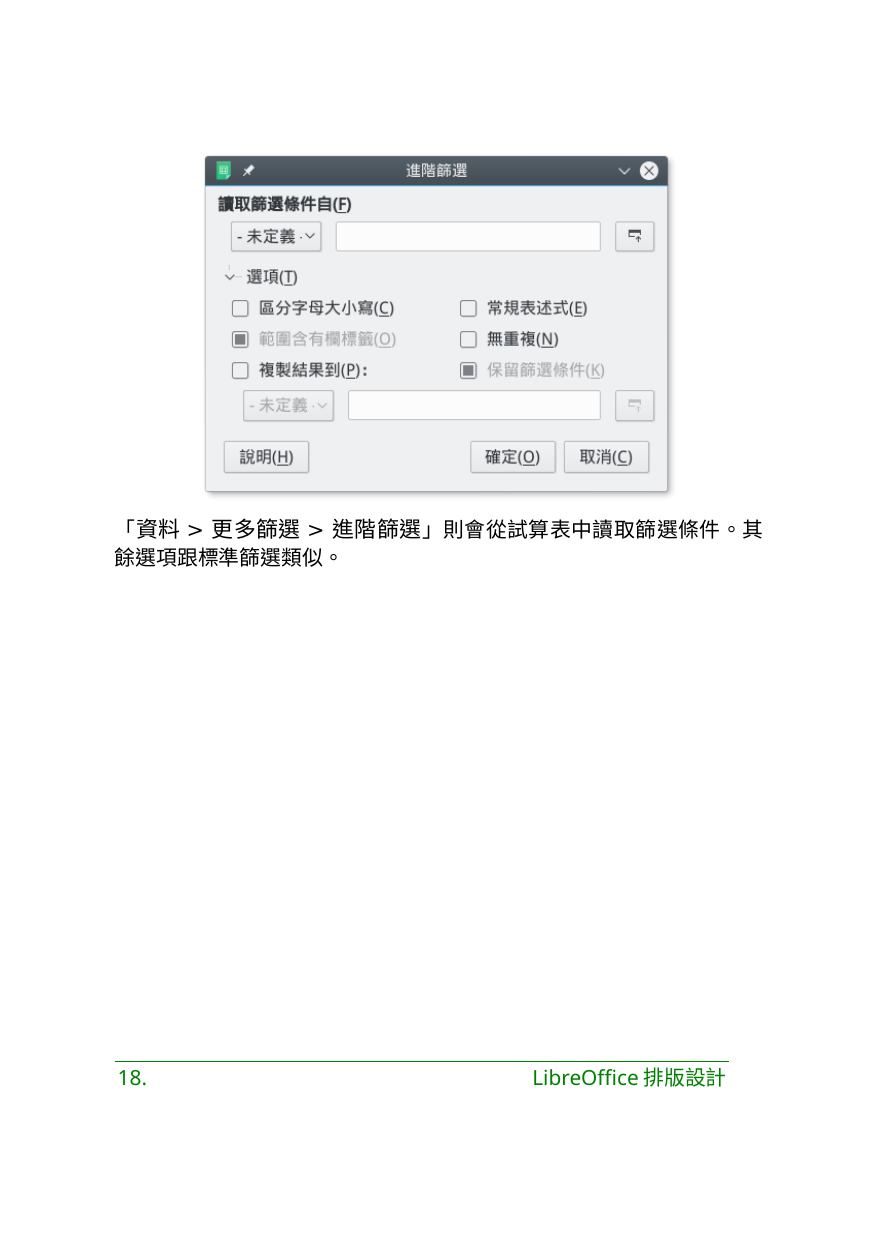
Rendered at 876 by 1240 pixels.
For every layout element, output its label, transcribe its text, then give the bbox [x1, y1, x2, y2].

table_header [115, 146, 764, 508]
table_cell 「資料 > 更多篩選 > 進階篩選」則會從試算表中讀取篩選條件。其餘選項跟標準篩選類似。 [115, 508, 764, 570]
picture [198, 150, 681, 505]
